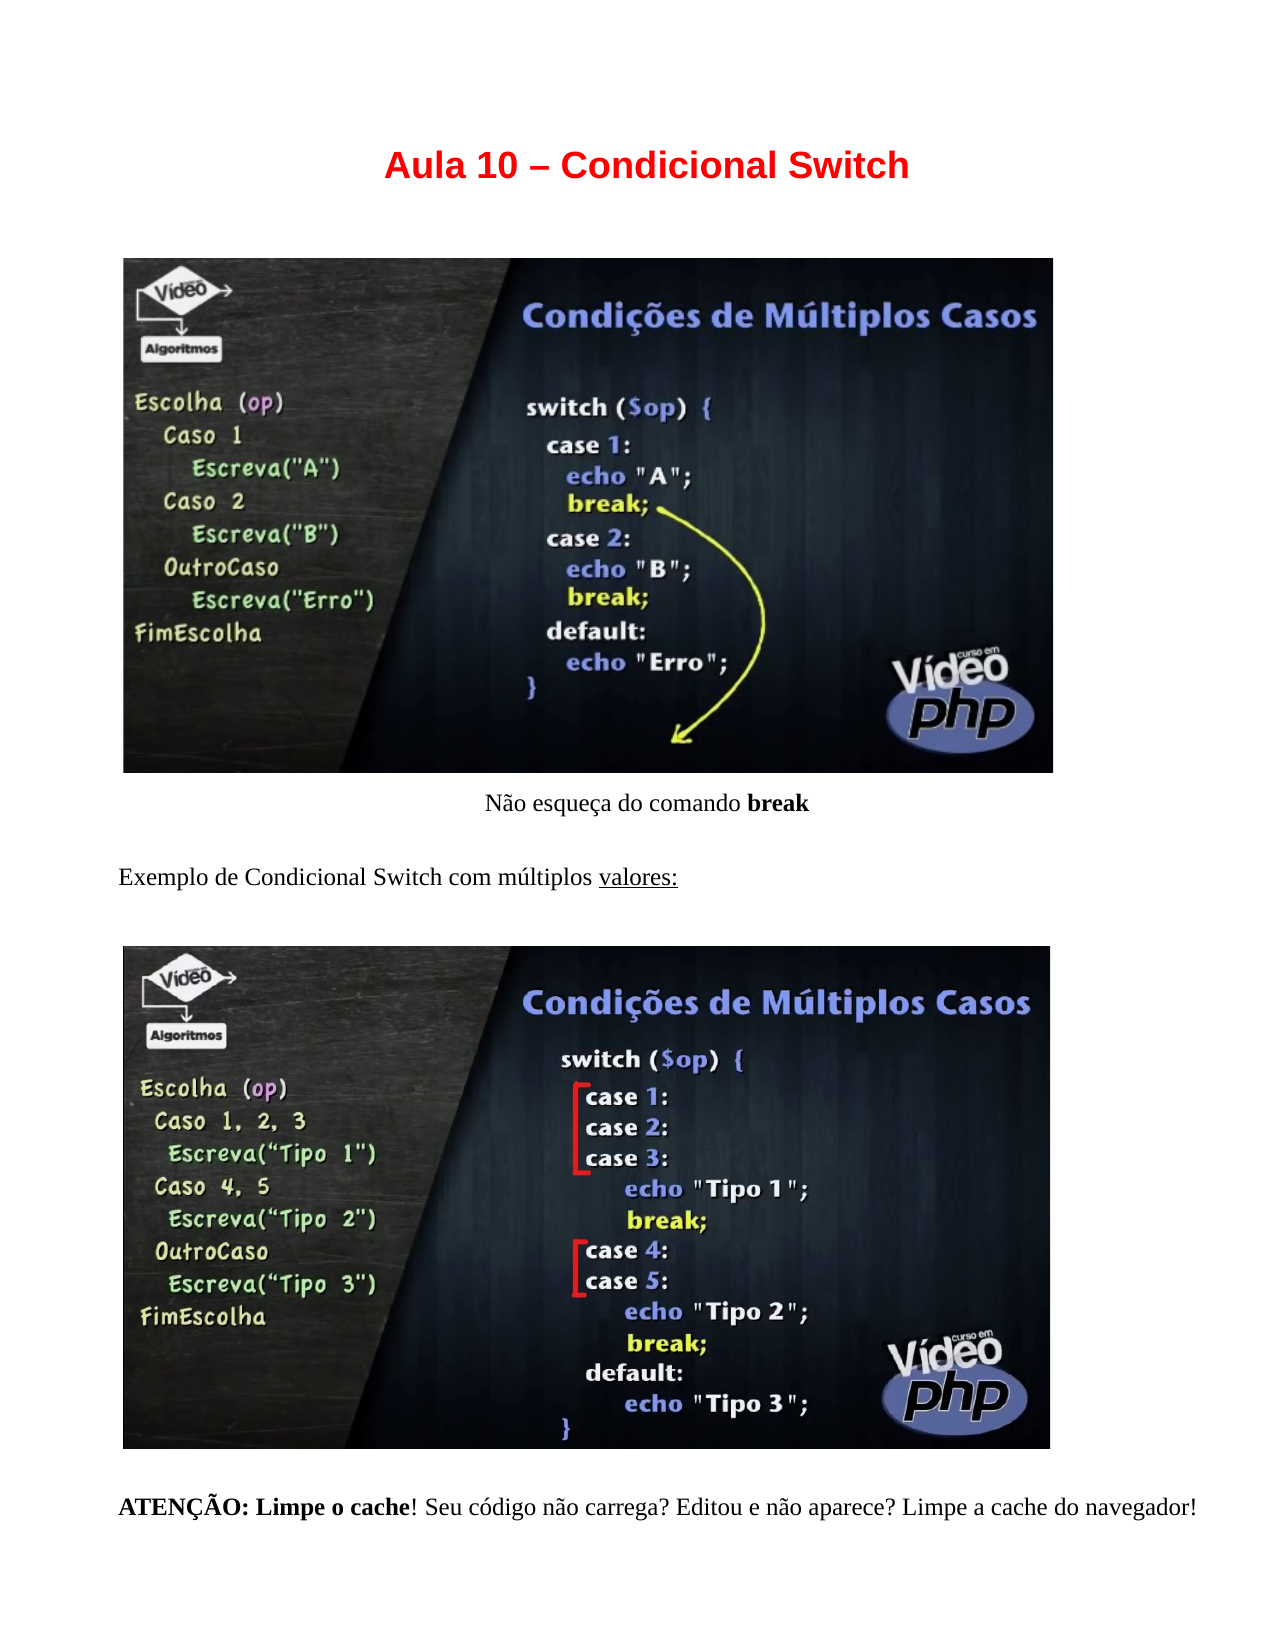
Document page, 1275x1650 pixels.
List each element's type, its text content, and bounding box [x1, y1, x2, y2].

text ATENÇÃO: Limpe o cache! Seu código não carrega? Editou e não aparece? Limpe a cache do navegador! [118, 1492, 1228, 1521]
text Não esqueça do comando break [118, 788, 1175, 817]
subtitle Aula 10 – Condicional Switch [118, 143, 1175, 187]
picture [123, 258, 1054, 773]
subtitle Exemplo de Condicional Switch com múltiplos valores: [118, 862, 1175, 891]
picture [123, 946, 1051, 1449]
